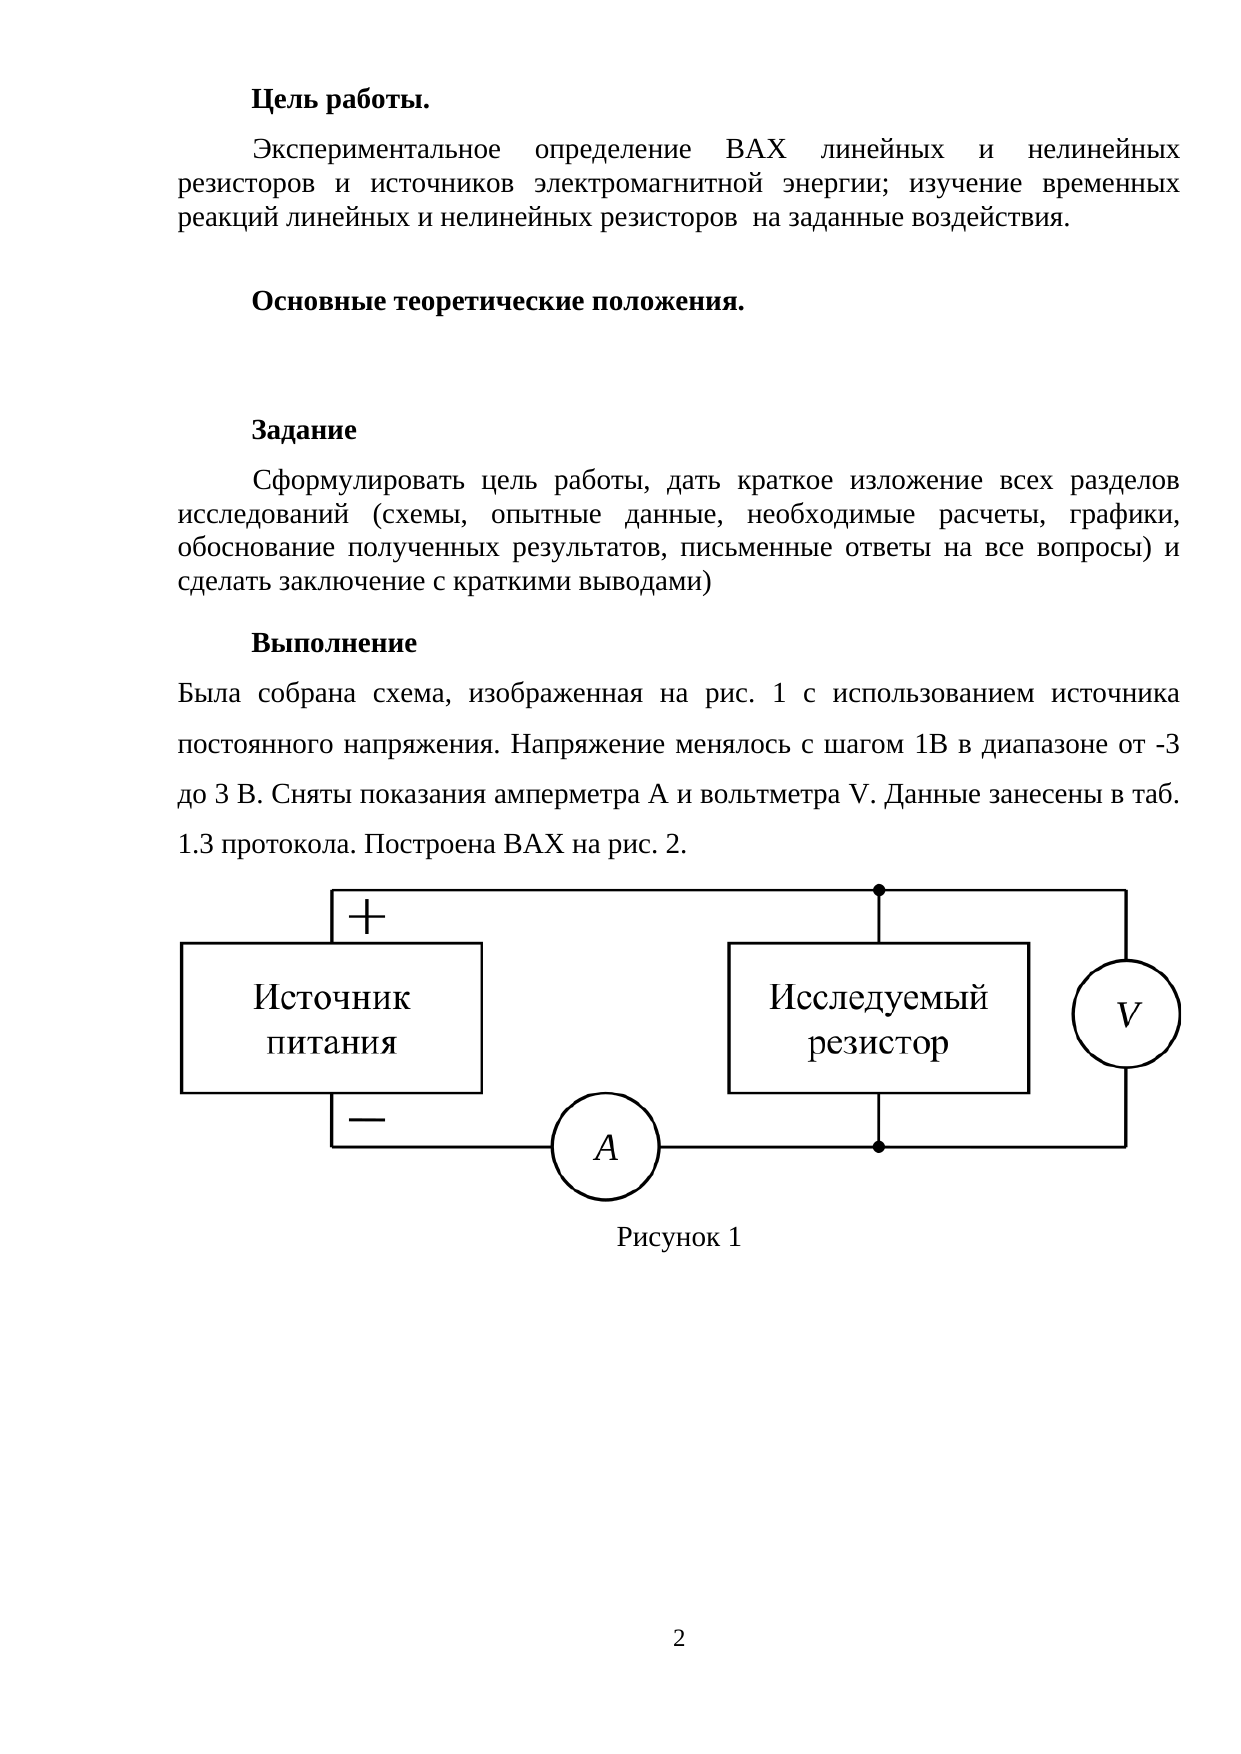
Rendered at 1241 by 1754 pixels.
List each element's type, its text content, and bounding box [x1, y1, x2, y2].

text Цель работы. [177, 81, 1181, 115]
text Рисунок 1 [177, 1203, 1181, 1253]
text Была собрана схема, изображенная на рис. 1 с использованием источника постоянного напряжения. Напряжение менялось с шагом 1В в диапазоне от -3 до 3 В. Сняты показания амперметра A и вольтметра V. Данные занесены в таб. 1.3 протокола. Построена ВАХ на рис. 2. [177, 676, 1181, 860]
text Основные теоретические положения. [177, 283, 1181, 316]
text Выполнение [177, 625, 1181, 659]
text Сформулировать цель работы, дать краткое изложение всех разделов исследований (схемы, опытные данные, необходимые расчеты, графики, обоснование полученных результатов, письменные ответы на все вопросы) и сделать заключение с краткими выводами) [177, 462, 1181, 596]
picture [177, 876, 1182, 1203]
text Задание [177, 412, 1181, 446]
text Экспериментальное определение ВАХ линейных и нелинейных резисторов и источников электромагнитной энергии; изучение временных реакций линейных и нелинейных резисторов на заданные воздействия. [177, 132, 1181, 232]
